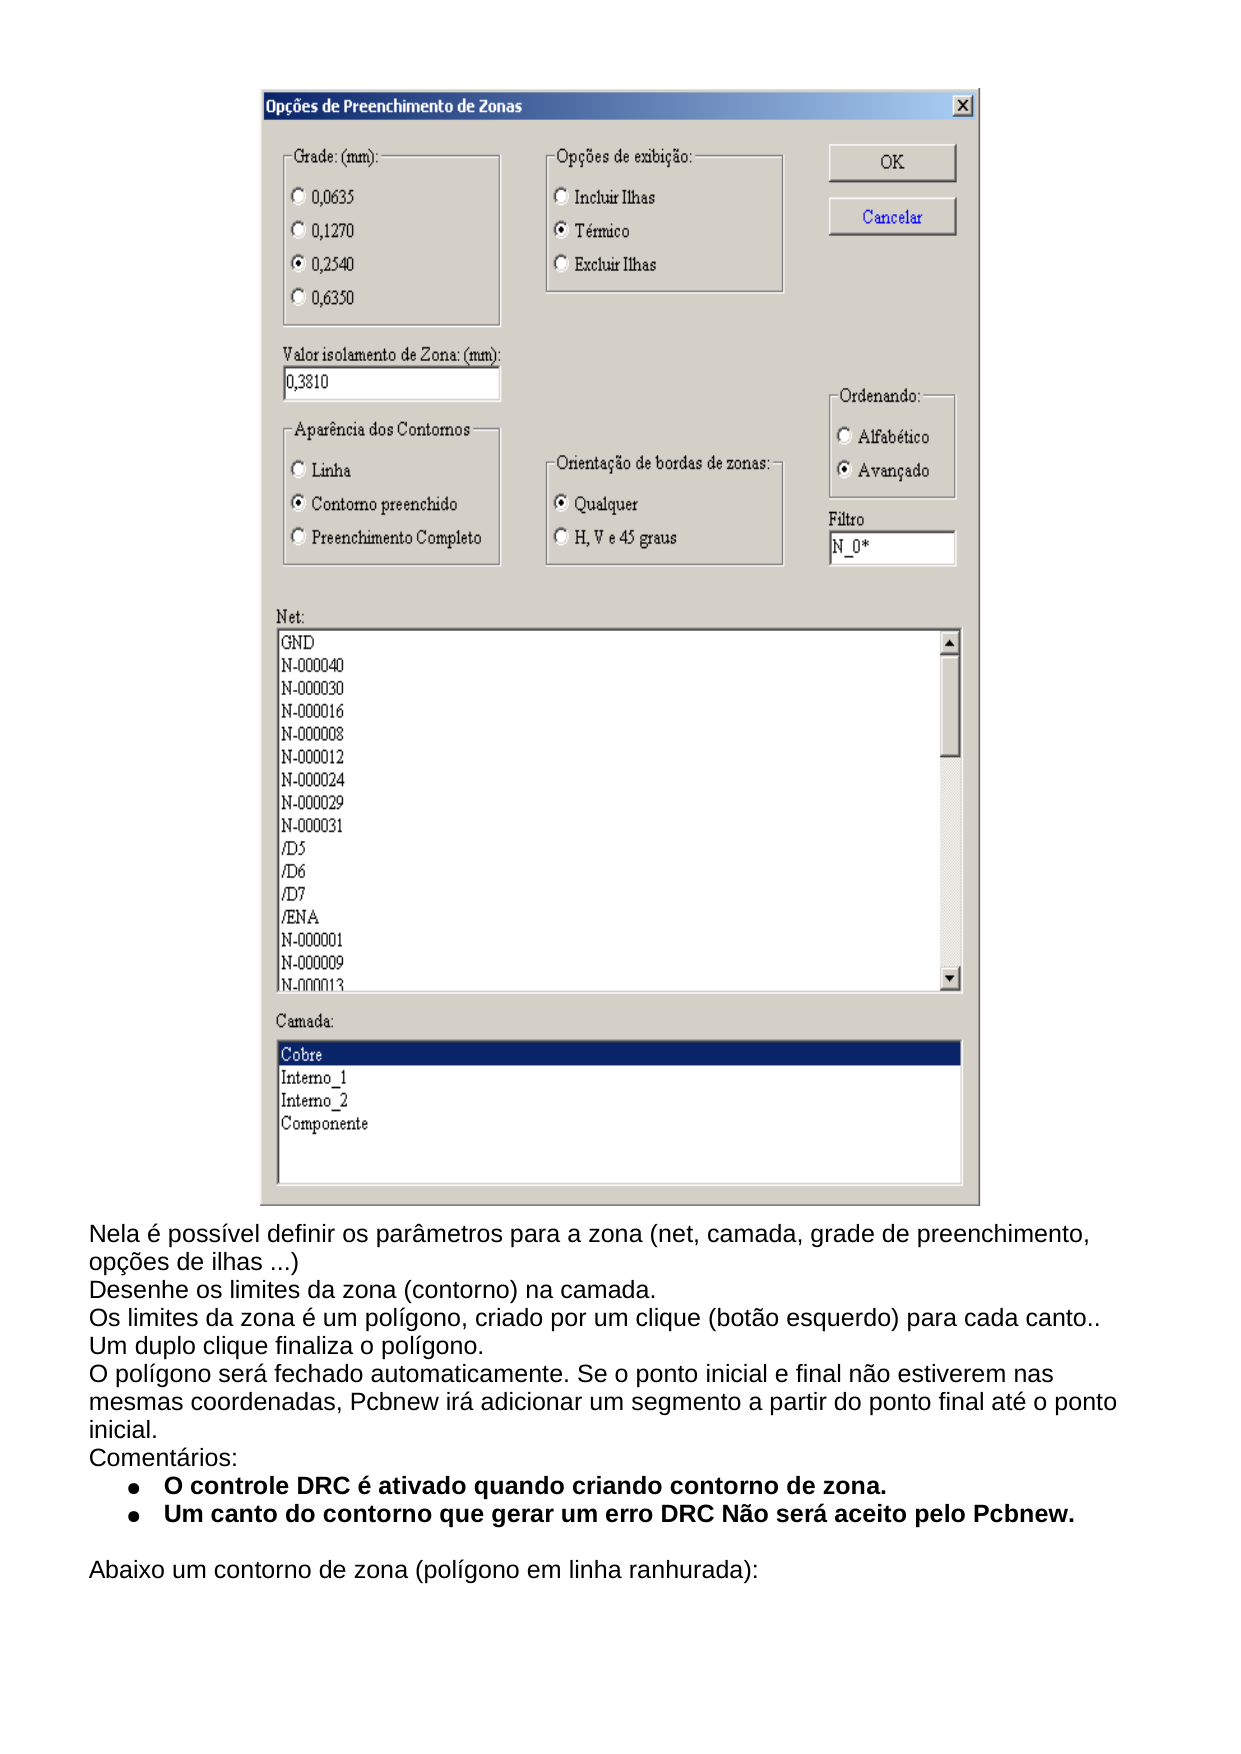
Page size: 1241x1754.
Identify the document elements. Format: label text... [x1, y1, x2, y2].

picture [259, 88, 981, 1206]
text Nela é possível definir os parâmetros para a zona (net, camada, grade de preenchimento, opções de ilhas ...) [88, 1220, 1152, 1276]
text Abaixo um contorno de zona (polígono em linha ranhurada): [88, 1556, 1152, 1584]
list Um canto do contorno que gerar um erro DRC Não será aceito pelo Pcbnew. [126, 1500, 1152, 1528]
text O polígono será fechado automaticamente. Se o ponto inicial e final não estiverem nas mesmas coordenadas, Pcbnew irá adicionar um segmento a partir do ponto final até o ponto inicial. [88, 1360, 1152, 1444]
list O controle DRC é ativado quando criando contorno de zona. [126, 1472, 1152, 1500]
text Comentários: [88, 1444, 1152, 1472]
text Os limites da zona é um polígono, criado por um clique (botão esquerdo) para cada canto.. [88, 1304, 1152, 1332]
text Um duplo clique finaliza o polígono. [88, 1332, 1152, 1360]
text Desenhe os limites da zona (contorno) na camada. [88, 1276, 1152, 1304]
